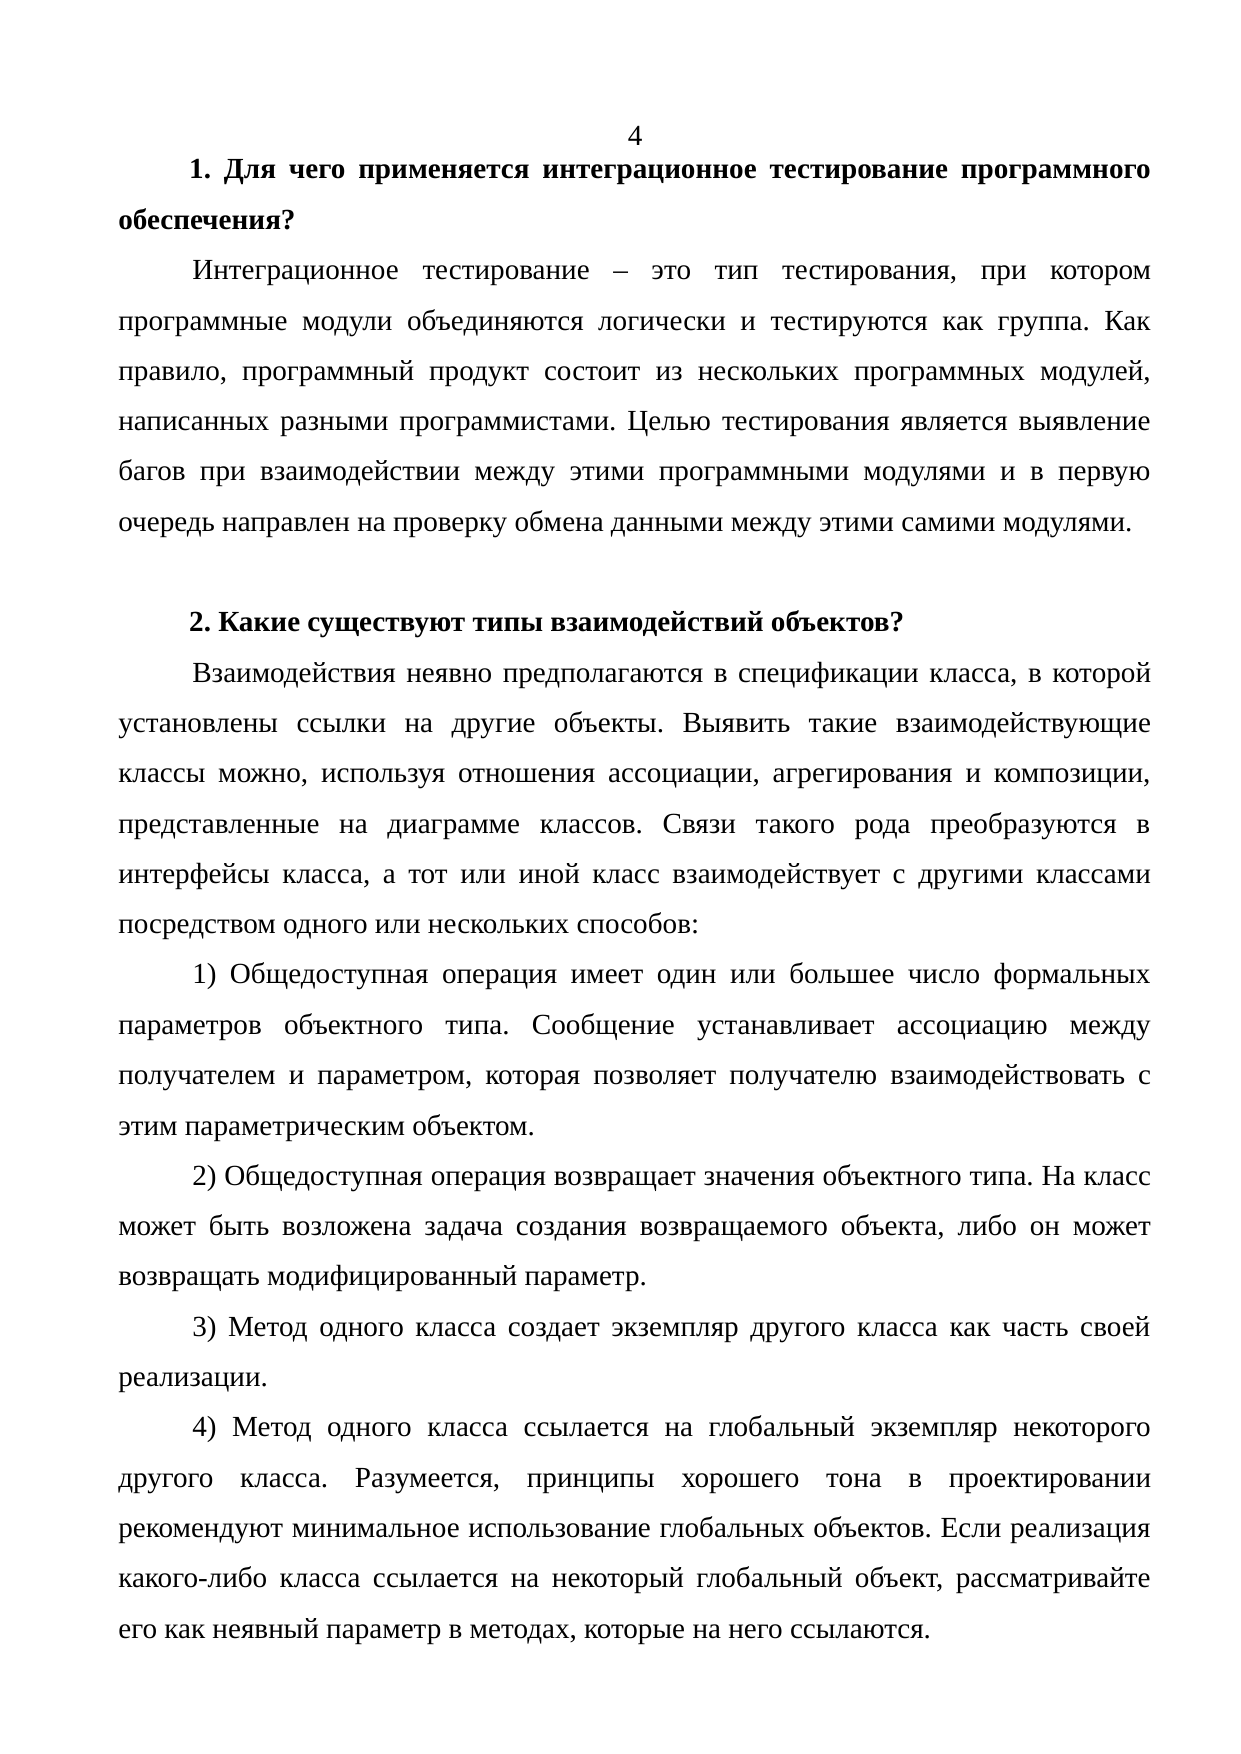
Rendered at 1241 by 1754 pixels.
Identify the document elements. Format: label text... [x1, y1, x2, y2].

text 4) Метод одного класса ссылается на глобальный экземпляр некоторого другого класса. Разумеется, принципы хорошего тона в проектировании рекомендуют минимальное использование глобальных объектов. Если реализация какого-либо класса ссылается на некоторый глобальный объект, рассматривайте его как неявный параметр в методах, которые на него ссылаются. [118, 1409, 1152, 1644]
text Интеграционное тестирование – это тип тестирования, при котором программные модули объединяются логически и тестируются как группа. Как правило, программный продукт состоит из нескольких программных модулей, написанных разными программистами. Целью тестирования является выявление багов при взаимодействии между этими программными модулями и в первую очередь направлен на проверку обмена данными между этими самими модулями. [118, 252, 1152, 537]
text 2) Общедоступная операция возвращает значения объектного типа. На класс может быть возложена задача создания возвращаемого объекта, либо он может возвращать модифицированный параметр. [118, 1158, 1152, 1292]
text 1. Для чего применяется интеграционное тестирование программного обеспечения? [118, 152, 1152, 236]
text 3) Метод одного класса создает экземпляр другого класса как часть своей реализации. [118, 1309, 1152, 1393]
text 1) Общедоступная операция имеет один или большее число формальных параметров объектного типа. Сообщение устанавливает ассоциацию между получателем и параметром, которая позволяет получателю взаимодействовать с этим параметрическим объектом. [118, 957, 1152, 1141]
text Взаимодействия неявно предполагаются в спецификации класса, в которой установлены ссылки на другие объекты. Выявить такие взаимодействующие классы можно, используя отношения ассоциации, агрегирования и композиции, представленные на диаграмме классов. Связи такого рода преобразуются в интерфейсы класса, а тот или иной класс взаимодействует с другими классами посредством одного или нескольких способов: [118, 655, 1152, 940]
text 2. Какие существуют типы взаимодействий объектов? [118, 604, 1152, 638]
